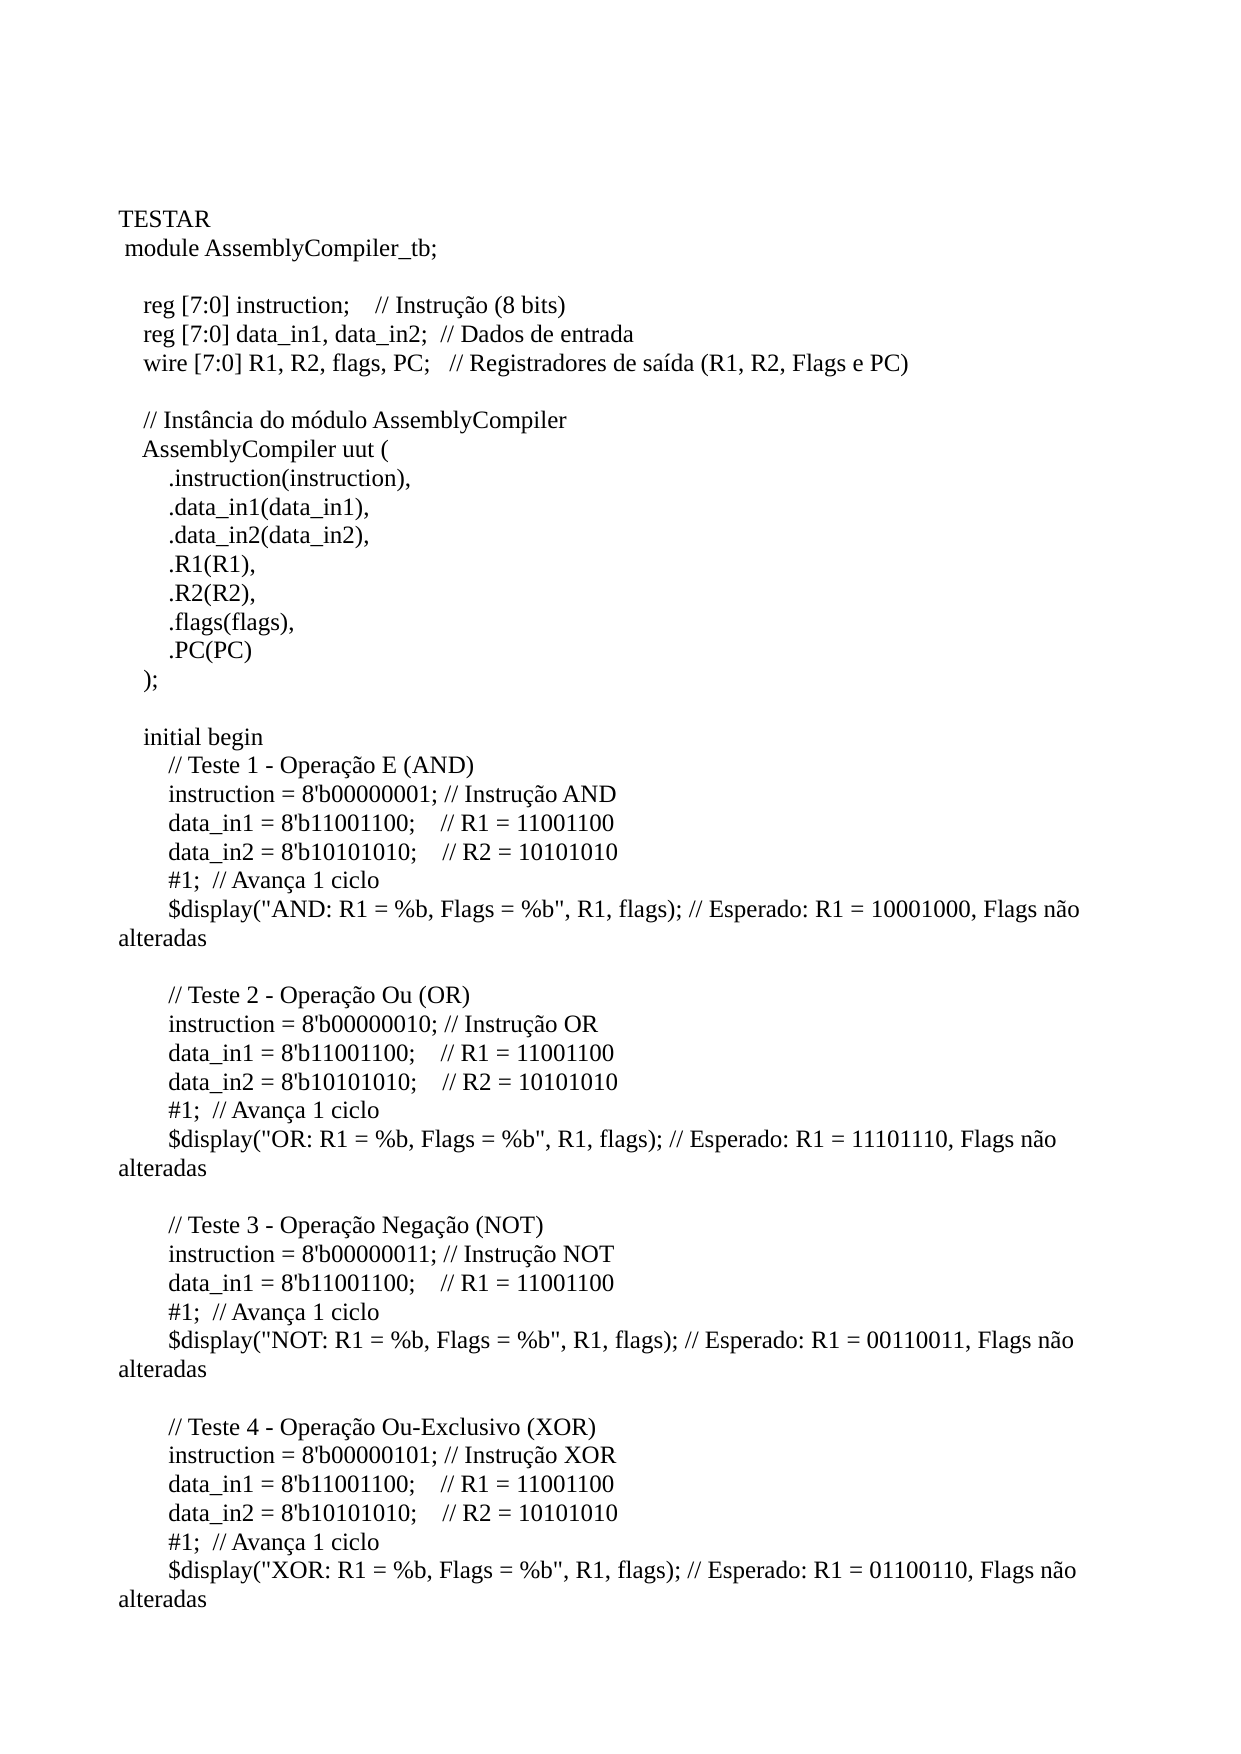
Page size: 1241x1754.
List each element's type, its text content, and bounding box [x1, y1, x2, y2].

text data_in1 = 8'b11001100; // R1 = 11001100 [118, 1038, 1122, 1067]
text data_in1 = 8'b11001100; // R1 = 11001100 [118, 808, 1122, 837]
text .data_in2(data_in2), [118, 521, 1122, 549]
text AssemblyCompiler uut ( [118, 434, 1122, 463]
text .R2(R2), [118, 578, 1122, 607]
text #1; // Avança 1 ciclo [118, 1096, 1122, 1124]
text #1; // Avança 1 ciclo [118, 1527, 1122, 1556]
text data_in1 = 8'b11001100; // R1 = 11001100 [118, 1469, 1122, 1498]
text .data_in1(data_in1), [118, 492, 1122, 521]
text $display("XOR: R1 = %b, Flags = %b", R1, flags); // Esperado: R1 = 01100110, Flags não alteradas [118, 1556, 1122, 1613]
text #1; // Avança 1 ciclo [118, 1297, 1122, 1326]
text .PC(PC) [118, 636, 1122, 664]
text // Teste 2 - Operação Ou (OR) [118, 981, 1122, 1009]
text module AssemblyCompiler_tb; [118, 233, 1122, 262]
text TESTAR [118, 204, 1122, 233]
text instruction = 8'b00000011; // Instrução NOT [118, 1239, 1122, 1268]
text .flags(flags), [118, 607, 1122, 636]
text // Teste 1 - Operação E (AND) [118, 751, 1122, 779]
text $display("NOT: R1 = %b, Flags = %b", R1, flags); // Esperado: R1 = 00110011, Flags não alteradas [118, 1326, 1122, 1383]
text // Instância do módulo AssemblyCompiler [118, 406, 1122, 434]
text $display("AND: R1 = %b, Flags = %b", R1, flags); // Esperado: R1 = 10001000, Flags não alteradas [118, 894, 1122, 952]
text $display("OR: R1 = %b, Flags = %b", R1, flags); // Esperado: R1 = 11101110, Flags não alteradas [118, 1124, 1122, 1182]
text .instruction(instruction), [118, 463, 1122, 492]
text initial begin [118, 722, 1122, 751]
text reg [7:0] data_in1, data_in2; // Dados de entrada [118, 319, 1122, 348]
text // Teste 3 - Operação Negação (NOT) [118, 1211, 1122, 1239]
text reg [7:0] instruction; // Instrução (8 bits) [118, 291, 1122, 319]
text data_in2 = 8'b10101010; // R2 = 10101010 [118, 1067, 1122, 1096]
text // Teste 4 - Operação Ou-Exclusivo (XOR) [118, 1412, 1122, 1441]
text data_in2 = 8'b10101010; // R2 = 10101010 [118, 1498, 1122, 1527]
text ); [118, 664, 1122, 693]
text .R1(R1), [118, 549, 1122, 578]
text instruction = 8'b00000001; // Instrução AND [118, 779, 1122, 808]
text data_in1 = 8'b11001100; // R1 = 11001100 [118, 1268, 1122, 1297]
text instruction = 8'b00000101; // Instrução XOR [118, 1441, 1122, 1469]
text #1; // Avança 1 ciclo [118, 866, 1122, 894]
text wire [7:0] R1, R2, flags, PC; // Registradores de saída (R1, R2, Flags e PC) [118, 348, 1122, 377]
text instruction = 8'b00000010; // Instrução OR [118, 1009, 1122, 1038]
text data_in2 = 8'b10101010; // R2 = 10101010 [118, 837, 1122, 866]
